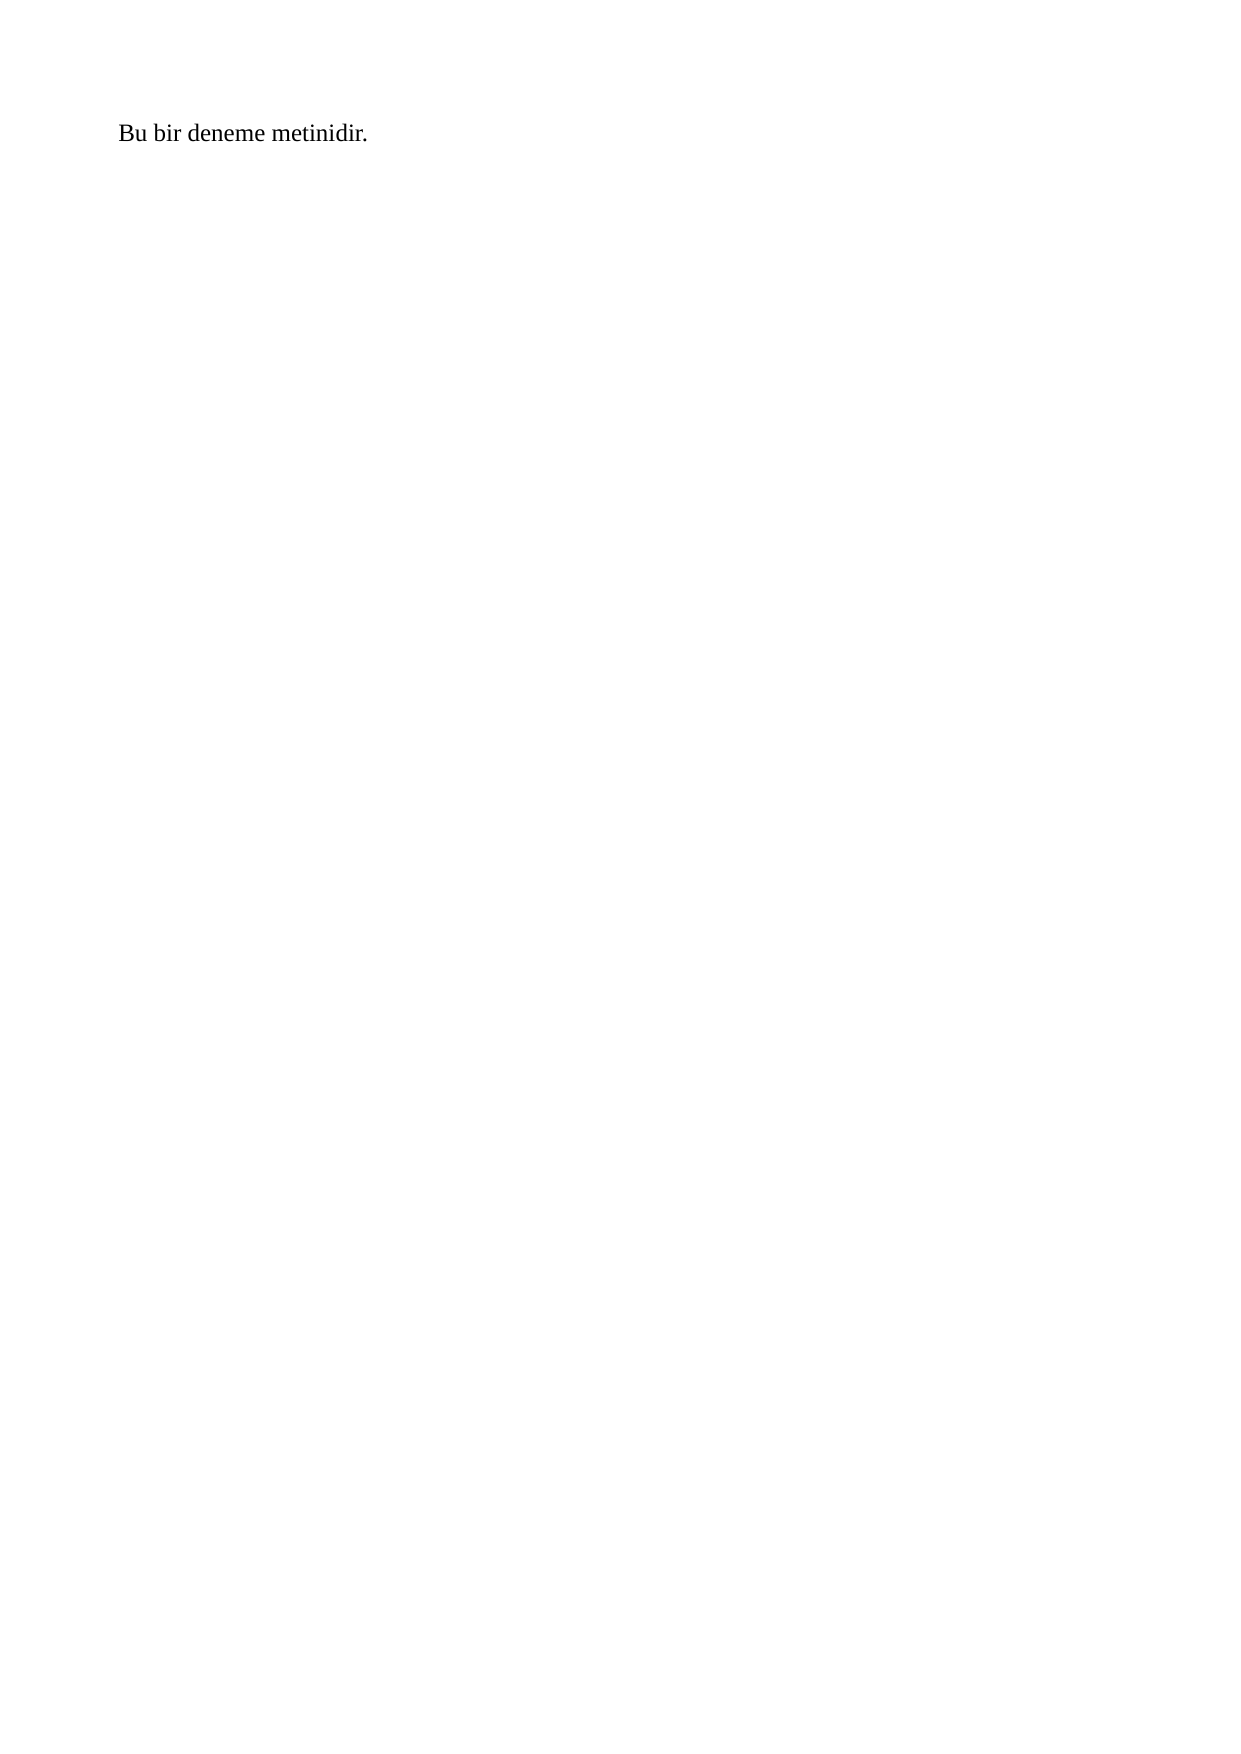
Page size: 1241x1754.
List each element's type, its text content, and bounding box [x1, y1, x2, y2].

text Bu bir deneme metinidir. [118, 118, 1122, 147]
